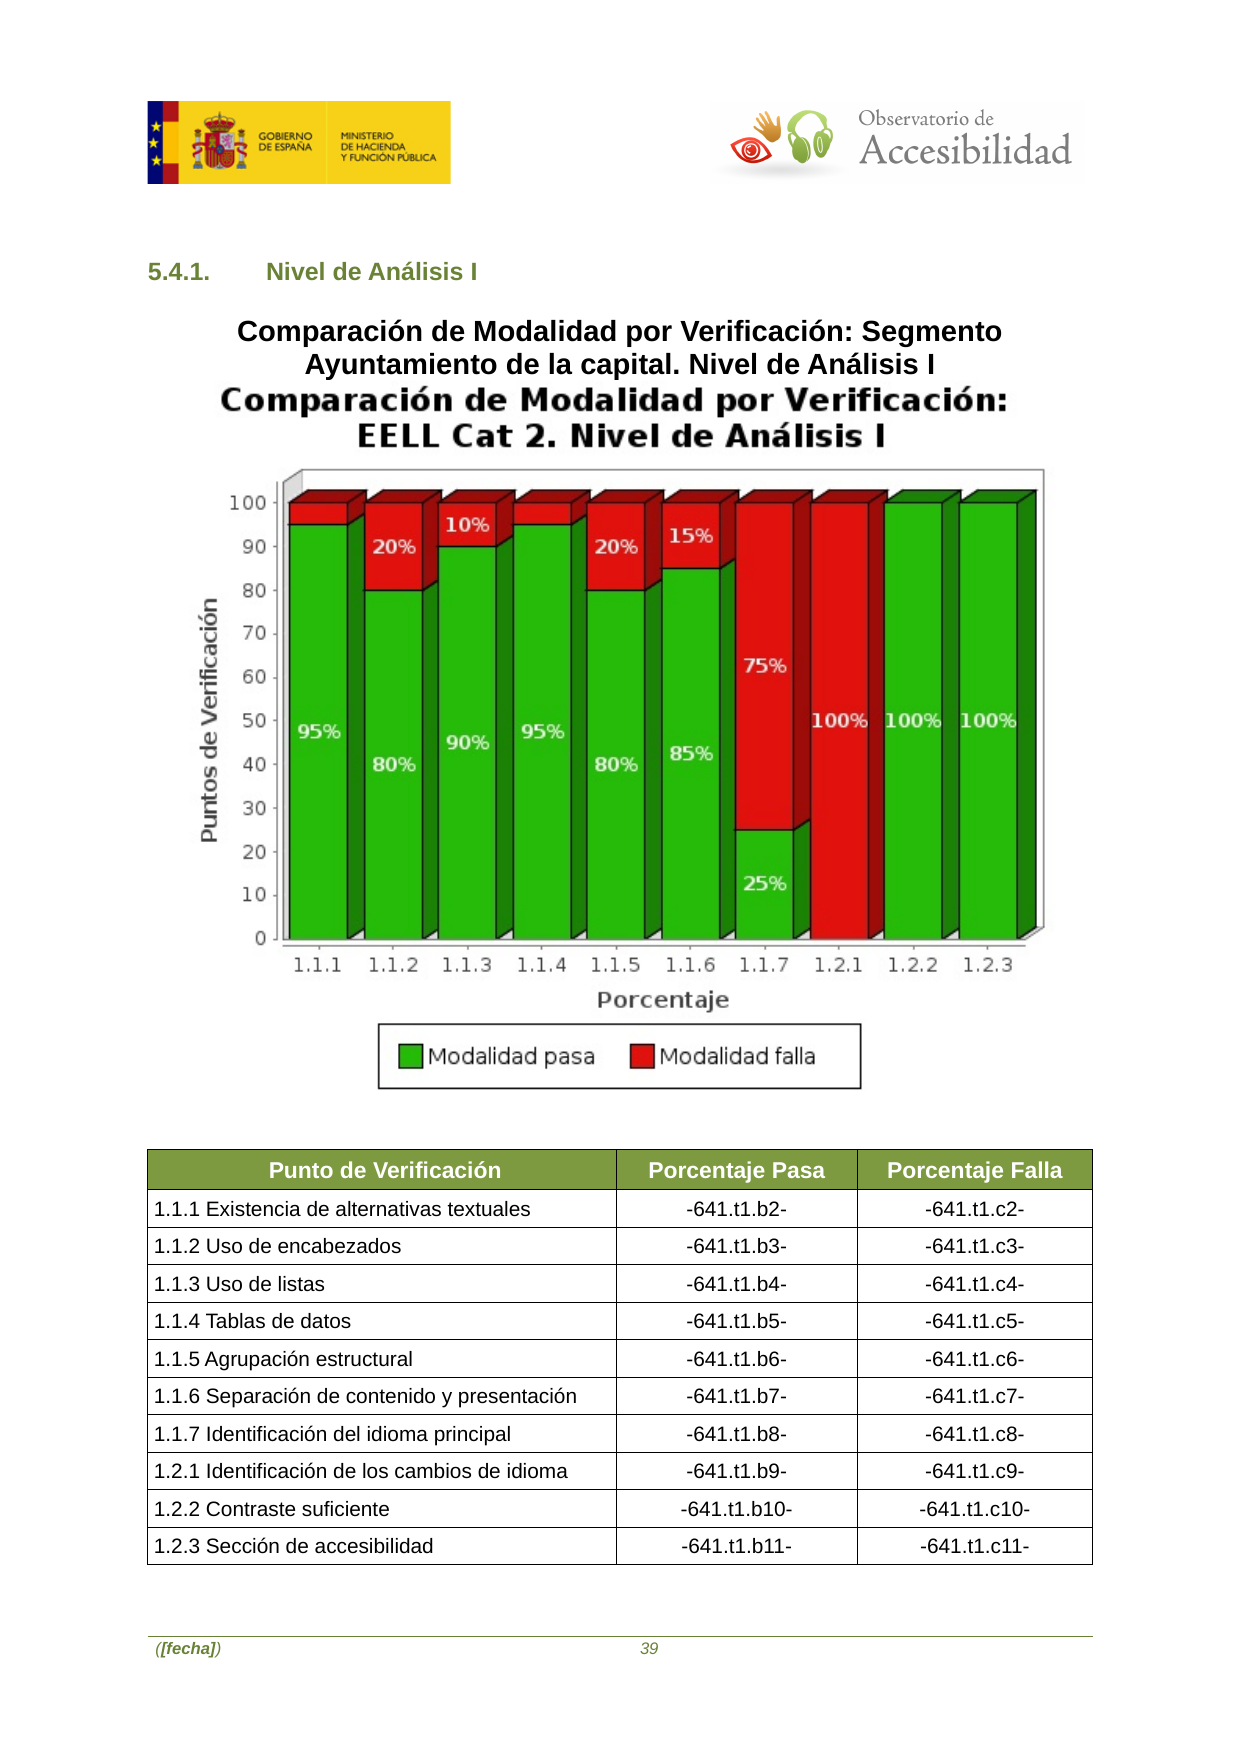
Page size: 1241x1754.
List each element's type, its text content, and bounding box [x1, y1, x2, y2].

table_cell 1.1.1 Existencia de alternativas textuales [148, 1190, 616, 1227]
table_cell -641.t1.c11- [858, 1528, 1092, 1564]
table_cell 1.1.4 Tablas de datos [148, 1303, 616, 1339]
table_cell -641.t1.c8- [858, 1415, 1092, 1452]
table_cell 1.1.6 Separación de contenido y presentación [148, 1378, 616, 1414]
table_header Porcentaje Pasa [617, 1150, 857, 1189]
table_cell -641.t1.c7- [858, 1378, 1092, 1414]
table_cell -641.t1.b8- [617, 1415, 857, 1452]
table_cell -641.t1.c3- [858, 1228, 1092, 1264]
table_cell -641.t1.c2- [858, 1190, 1092, 1227]
table_header Punto de Verificación [148, 1150, 616, 1189]
table_cell -641.t1.c9- [858, 1453, 1092, 1489]
table_cell 1.2.1 Identificación de los cambios de idioma [148, 1453, 616, 1489]
table_cell 1.2.3 Sección de accesibilidad [148, 1528, 616, 1564]
table_cell -641.t1.b6- [617, 1340, 857, 1377]
table_cell -641.t1.c10- [858, 1490, 1092, 1527]
subtitle Nivel de Análisis I [148, 257, 1092, 286]
table_cell -641.t1.b7- [617, 1378, 857, 1414]
table_cell -641.t1.c6- [858, 1340, 1092, 1377]
table_cell 1.1.2 Uso de encabezados [148, 1228, 616, 1264]
table_cell 1.1.5 Agrupación estructural [148, 1340, 616, 1377]
table_cell -641.t1.b9- [617, 1453, 857, 1489]
table_cell 1.1.7 Identificación del idioma principal [148, 1415, 616, 1452]
table_cell -641.t1.c5- [858, 1303, 1092, 1339]
picture [710, 101, 1086, 184]
picture [178, 380, 1062, 1091]
table_cell -641.t1.b10- [617, 1490, 857, 1527]
table_cell -641.t1.b4- [617, 1265, 857, 1302]
table_cell -641.t1.b11- [617, 1528, 857, 1564]
picture [147, 101, 451, 184]
table_header Porcentaje Falla [858, 1150, 1092, 1189]
text Comparación de Modalidad por Verificación: Segmento Ayuntamiento de la capital. Nivel de Análisis I [148, 314, 1092, 381]
table_cell -641.t1.c4- [858, 1265, 1092, 1302]
table_cell -641.t1.b3- [617, 1228, 857, 1264]
table_cell 1.1.3 Uso de listas [148, 1265, 616, 1302]
table_cell -641.t1.b2- [617, 1190, 857, 1227]
table_cell 1.2.2 Contraste suficiente [148, 1490, 616, 1527]
table_cell -641.t1.b5- [617, 1303, 857, 1339]
